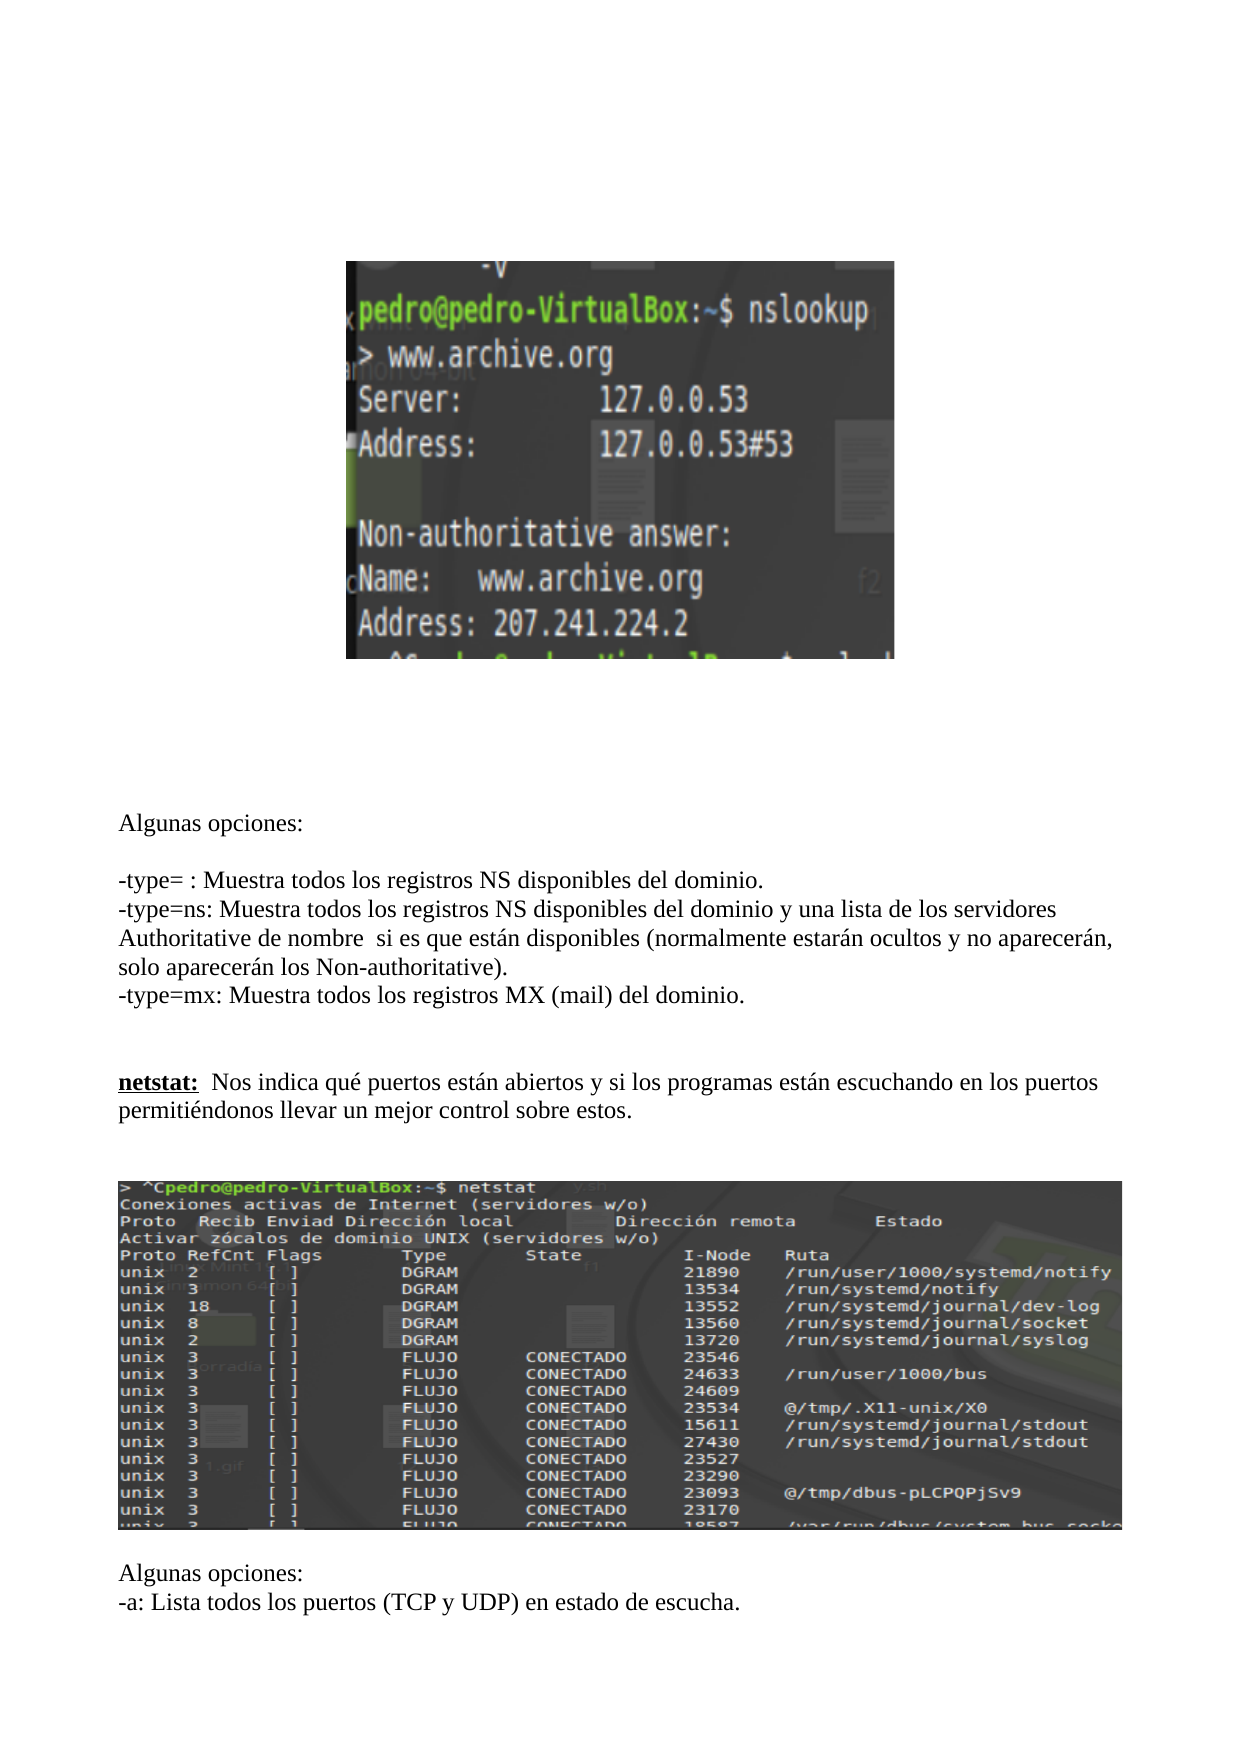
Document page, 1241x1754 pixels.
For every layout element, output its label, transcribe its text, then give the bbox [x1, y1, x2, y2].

text Algunas opciones: [118, 808, 1122, 837]
text -type=ns: Muestra todos los registros NS disponibles del dominio y una lista de los servidores Authoritative de nombre si es que están disponibles (normalmente estarán ocultos y no aparecerán, solo aparecerán los Non-authoritative). [118, 894, 1122, 981]
text -a: Lista todos los puertos (TCP y UDP) en estado de escucha. [118, 1587, 1122, 1616]
text -type= : Muestra todos los registros NS disponibles del dominio. [118, 866, 1122, 894]
picture [118, 1181, 1123, 1530]
text Algunas opciones: [118, 1558, 1122, 1587]
text -type=mx: Muestra todos los registros MX (mail) del dominio. [118, 981, 1122, 1009]
picture [346, 261, 895, 659]
text netstat: Nos indica qué puertos están abiertos y si los programas están escuchando en los puertos permitiéndonos llevar un mejor control sobre estos. [118, 1067, 1122, 1124]
